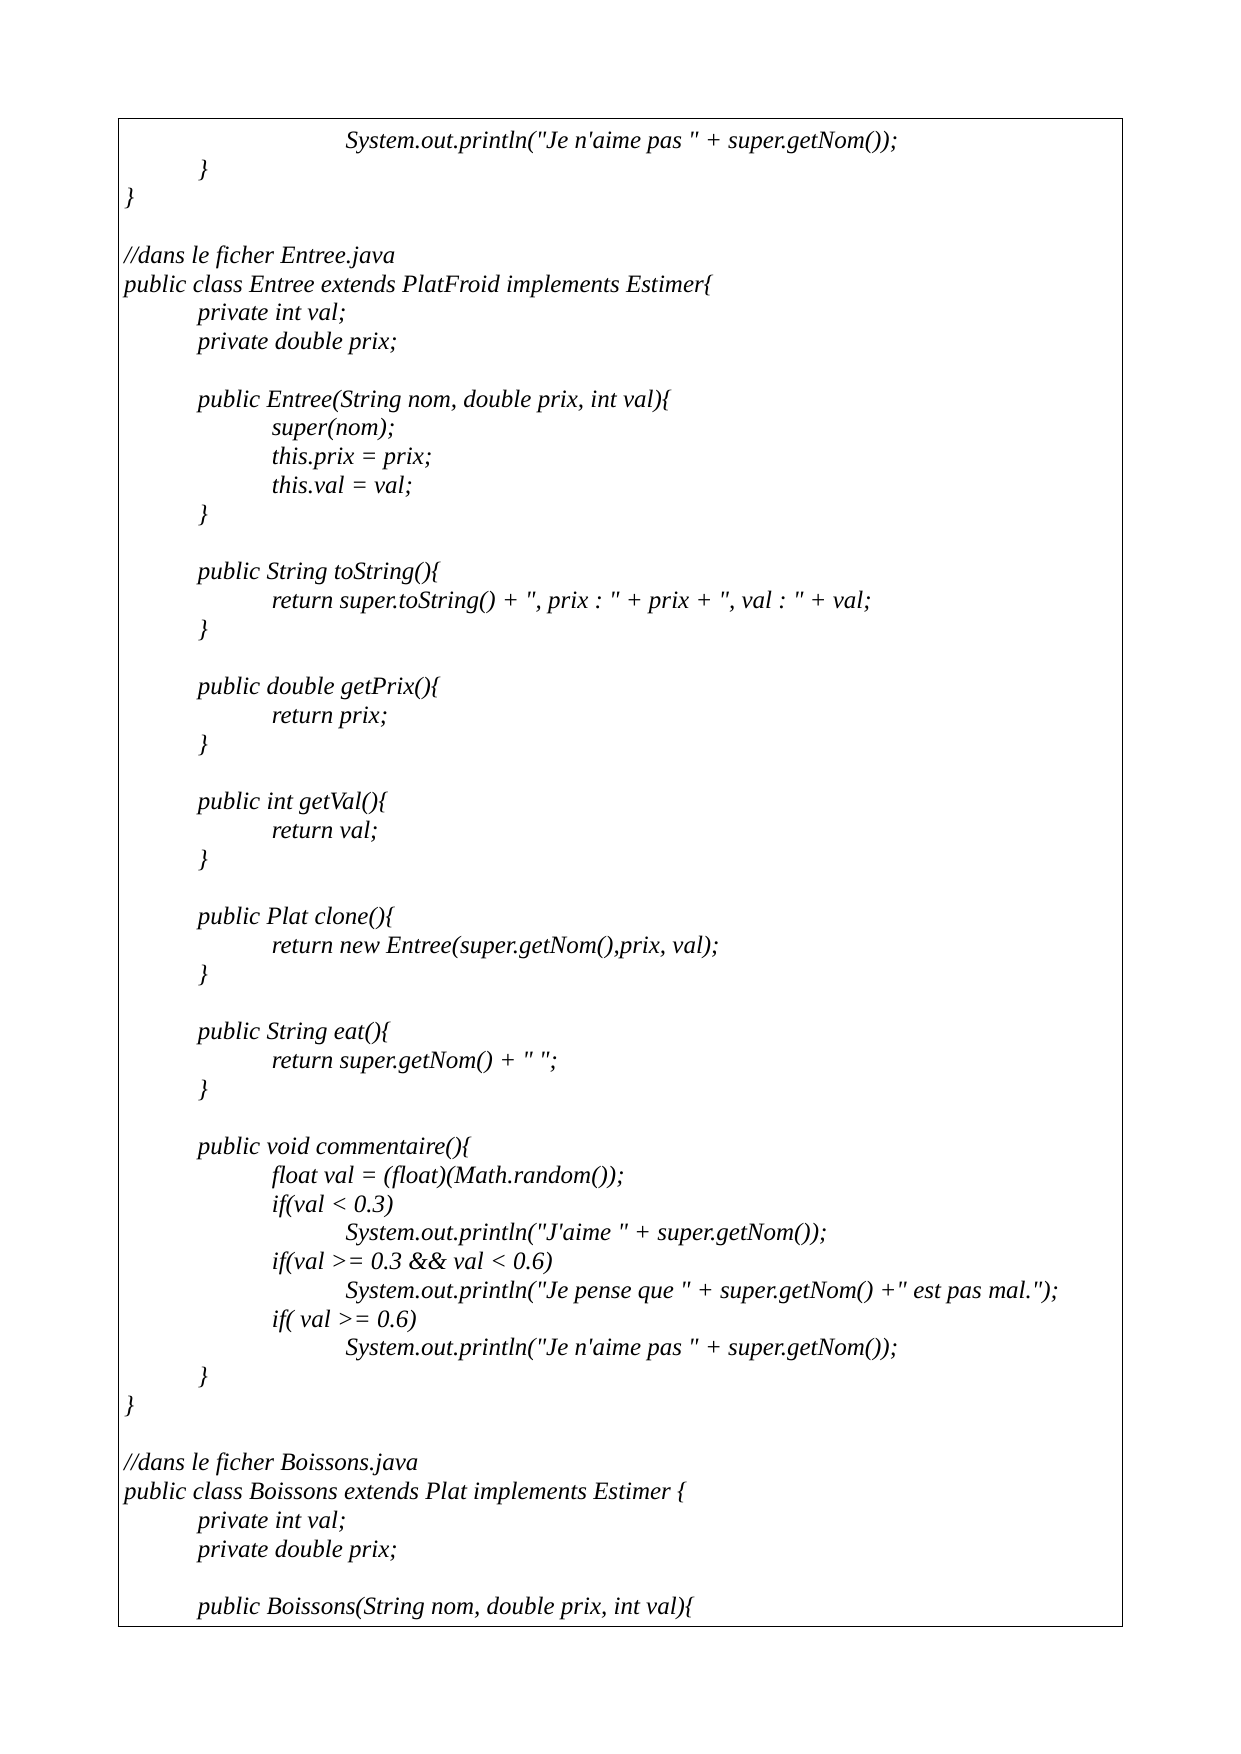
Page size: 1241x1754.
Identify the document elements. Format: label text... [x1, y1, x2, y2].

table_header System.out.println("Je n'aime pas " + super.getNom()); } } //dans le ficher Entree.java public class Entree extends PlatFroid implements Estimer{ private int val; private double prix; public Entree(String nom, double prix, int val){ super(nom); this.prix = prix; this.val = val; } public String toString(){ return super.toString() + ", prix : " + prix + ", val : " + val; } public double getPrix(){ return prix; } public int getVal(){ return val; } public Plat clone(){ return new Entree(super.getNom(),prix, val); } public String eat(){ return super.getNom() + " "; } public void commentaire(){ float val = (float)(Math.random()); if(val < 0.3) System.out.println("J'aime " + super.getNom()); if(val >= 0.3 && val < 0.6) System.out.println("Je pense que " + super.getNom() +" est pas mal."); if( val >= 0.6) System.out.println("Je n'aime pas " + super.getNom()); } } //dans le ficher Boissons.java public class Boissons extends Plat implements Estimer { private int val; private double prix; public Boissons(String nom, double prix, int val){ [119, 119, 1122, 1626]
